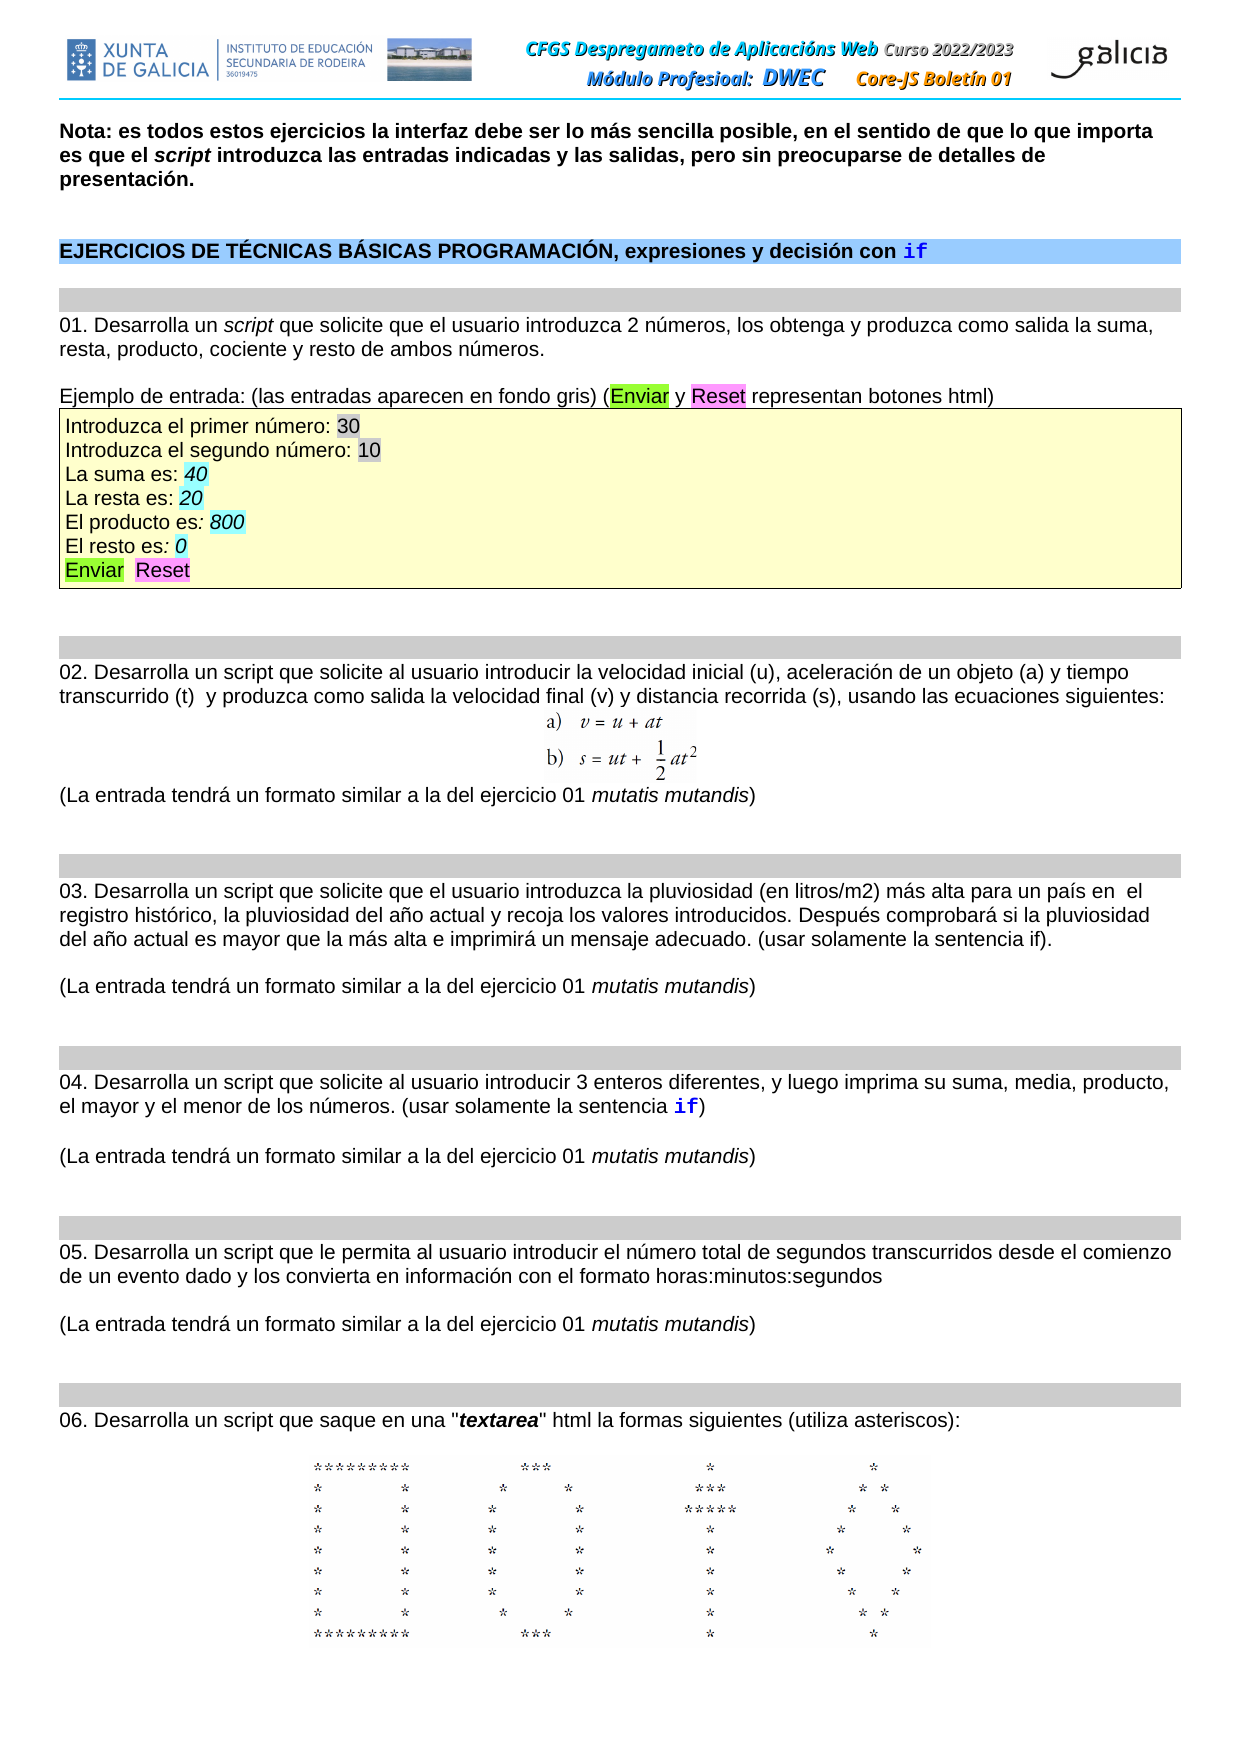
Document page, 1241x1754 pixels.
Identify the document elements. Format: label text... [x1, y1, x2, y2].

text Ejemplo de entrada: (las entradas aparecen en fondo gris) (Enviar y Reset representan botones html) [59, 384, 1181, 408]
text (La entrada tendrá un formato similar a la del ejercicio 01 mutatis mutandis) [59, 974, 1181, 998]
picture [543, 707, 697, 783]
picture [1051, 37, 1172, 82]
text EJERCICIOS DE TÉCNICAS BÁSICAS PROGRAMACIÓN, expresiones y decisión con if [59, 239, 1181, 264]
text 02. Desarrolla un script que solicite al usuario introducir la velocidad inicial (u), aceleración de un objeto (a) y tiempo transcurrido (t) y produzca como salida la velocidad final (v) y distancia recorrida (s), usando las ecuaciones siguientes: [59, 659, 1181, 707]
text 03. Desarrolla un script que solicite que el usuario introduzca la pluviosidad (en litros/m2) más alta para un país en el registro histórico, la pluviosidad del año actual y recoja los valores introducidos. Después comprobará si la pluviosidad del año actual es mayor que la más alta e imprimirá un mensaje adecuado. (usar solamente la sentencia if). [59, 878, 1181, 950]
text 01. Desarrolla un script que solicite que el usuario introduzca 2 números, los obtenga y produzca como salida la suma, resta, producto, cociente y resto de ambos números. [59, 312, 1181, 360]
text 04. Desarrolla un script que solicite al usuario introducir 3 enteros diferentes, y luego imprima su suma, media, producto, el mayor y el menor de los números. (usar solamente la sentencia if) [59, 1070, 1181, 1120]
picture [309, 1455, 932, 1648]
text Nota: es todos estos ejercicios la interfaz debe ser lo más sencilla posible, en el sentido de que lo que importa es que el script introduzca las entradas indicadas y las salidas, pero sin preocuparse de detalles de presentación. [59, 119, 1181, 191]
text 05. Desarrolla un script que le permita al usuario introducir el número total de segundos transcurridos desde el comienzo de un evento dado y los convierta en información con el formato horas:minutos:segundos [59, 1240, 1181, 1288]
text (La entrada tendrá un formato similar a la del ejercicio 01 mutatis mutandis) [59, 783, 1181, 807]
picture [64, 35, 473, 82]
text (La entrada tendrá un formato similar a la del ejercicio 01 mutatis mutandis) [59, 1144, 1181, 1168]
text (La entrada tendrá un formato similar a la del ejercicio 01 mutatis mutandis) [59, 1312, 1181, 1336]
text 06. Desarrolla un script que saque en una "textarea" html la formas siguientes (utiliza asteriscos): [59, 1407, 1181, 1431]
table_header Introduzca el primer número: 30 Introduzca el segundo número: 10 La suma es: 40 La resta es: 20 El producto es: 800 El resto es: 0 Enviar Reset [60, 409, 1181, 588]
